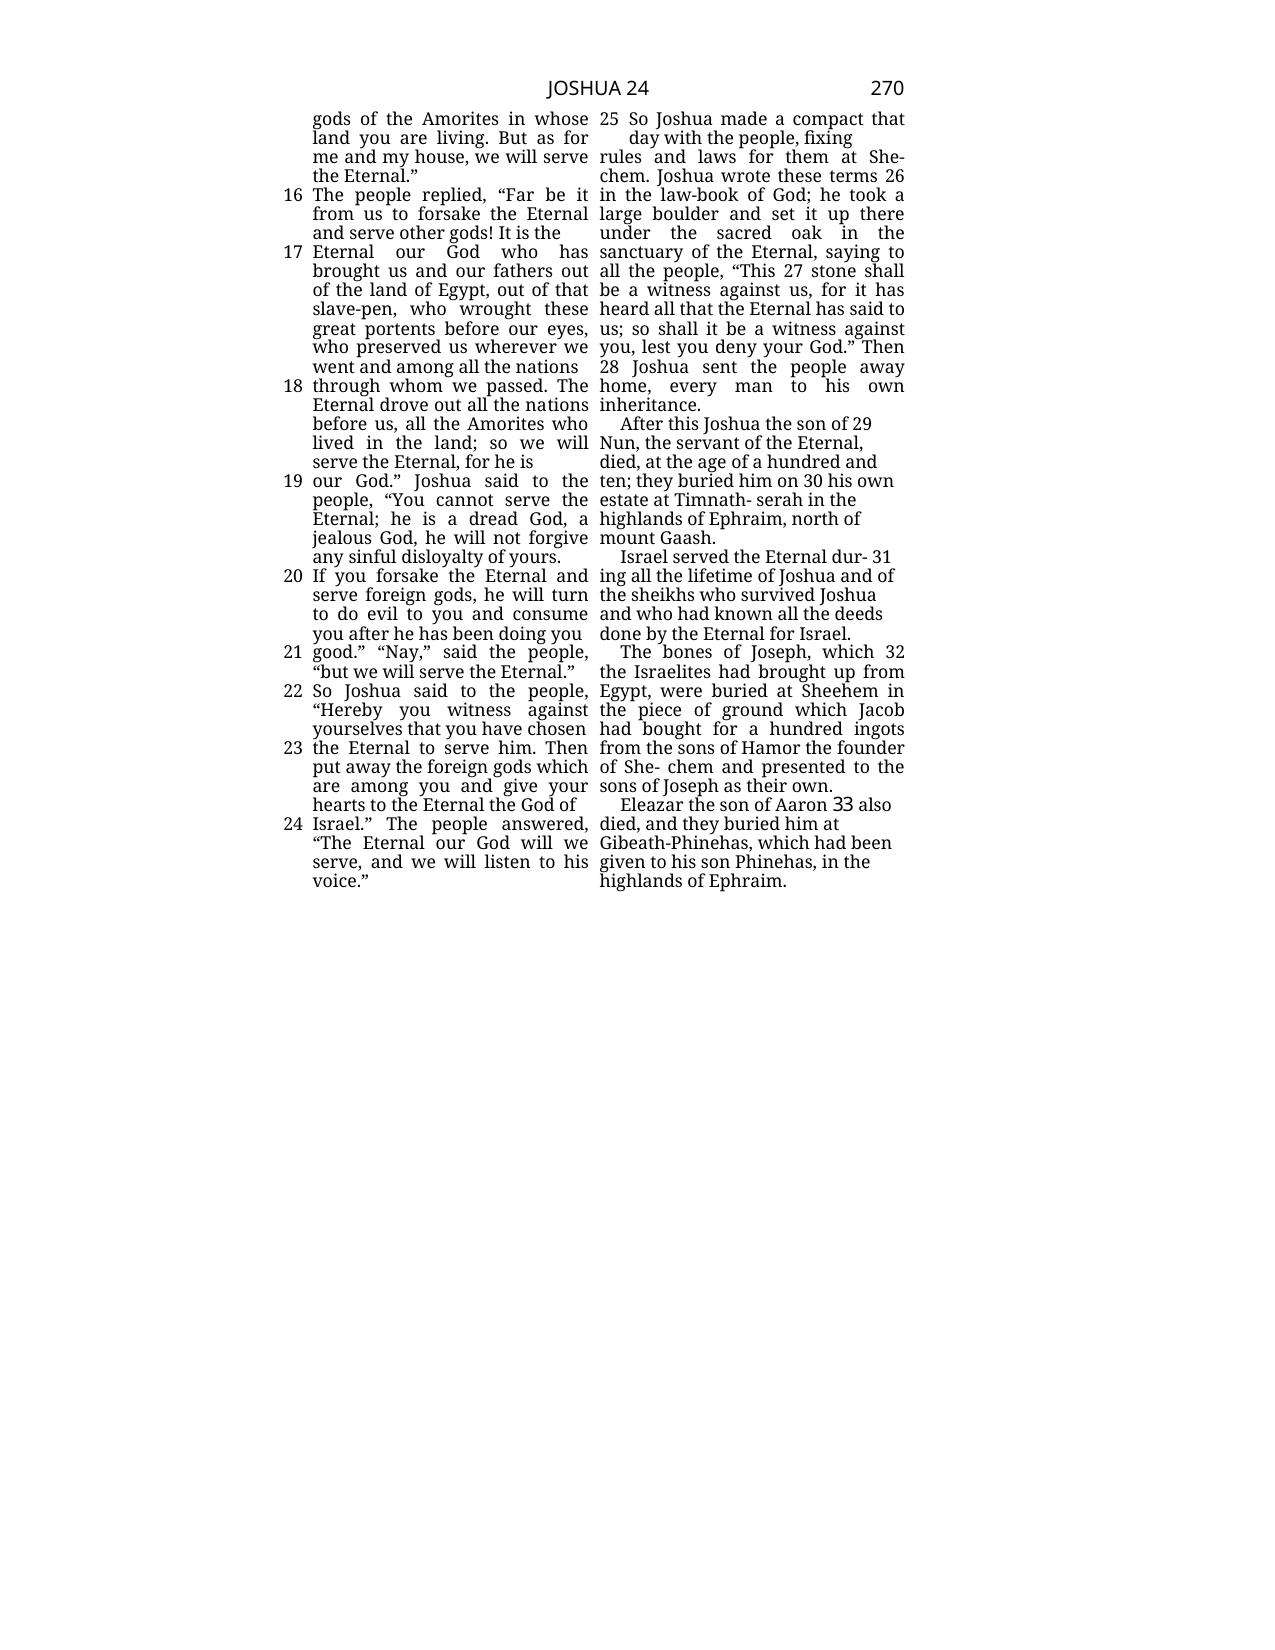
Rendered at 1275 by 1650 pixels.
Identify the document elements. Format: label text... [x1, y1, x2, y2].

list Eternal our God who has brought us and our fathers out of the land of Egypt, out of that slave-pen, who wrought these great portents before our eyes, who preserved us wherever we went and among all the nations [283, 243, 589, 377]
text After this Joshua the son of 29 Nun, the servant of the Eternal, died, at the age of a hundred and ten; they buried him on 30 his own estate at Timnath- serah in the highlands of Eph­raim, north of mount Gaash. [599, 415, 905, 548]
text The bones of Joseph, which 32 the Israelites had brought up from Egypt, were buried at Sheehem in the piece of ground which Jacob had bought for a hundred ingots from the sons of Hamor the founder of She- chem and presented to the sons of Joseph as their own. [599, 644, 905, 796]
list our God.” Joshua said to the people, “You cannot serve the Eternal; he is a dread God, a jealous God, he will not forgive any sinful disloyalty of yours. [283, 472, 589, 567]
list So Joshua made a compact that day with the people, fixing [599, 110, 905, 148]
list the Eternal to serve him. Then put away the foreign gods which are among you and give your hearts to the Eternal the God of [283, 739, 589, 815]
text Israel served the Eternal dur- 31 ing all the lifetime of Joshua and of the sheikhs who sur­vived Joshua and who had known all the deeds done by the Eternal for Israel. [599, 548, 905, 644]
text rules and laws for them at She- chem. Joshua wrote these terms 26 in the law-book of God; he took a large boulder and set it up there under the sacred oak in the sanctuary of the Eternal, saying to all the people, “This 27 stone shall be a witness against us, for it has heard all that the Eternal has said to us; so shall it be a witness against you, lest you deny your God.” Then 28 Joshua sent the people away home, every man to his own inheritance. [599, 148, 905, 415]
list So Joshua said to the people, “Hereby you witness against yourselves that you have chosen [283, 682, 589, 739]
list Israel.” The people answered, “The Eternal our God will we serve, and we will listen to his voice.” [283, 815, 589, 892]
list The people replied, “Far be it from us to forsake the Eternal and serve other gods! It is the [283, 186, 589, 243]
text gods of the Amorites in whose land you are living. But as for me and my house, we will serve the Eternal.” [312, 110, 589, 186]
list through whom we passed. The Eternal drove out all the na­tions before us, all the Amorites who lived in the land; so we will serve the Eternal, for he is [283, 377, 589, 472]
text Eleazar the son of Aaron 33 also died, and they buried him at Gibeath-Phinehas, which had been given to his son Phinehas, in the highlands of Ephraim. [599, 796, 905, 892]
list If you forsake the Eternal and serve foreign gods, he will turn to do evil to you and consume you after he has been doing you [283, 567, 589, 644]
list good.” “Nay,” said the people, “but we will serve the Eternal.” [283, 644, 589, 682]
